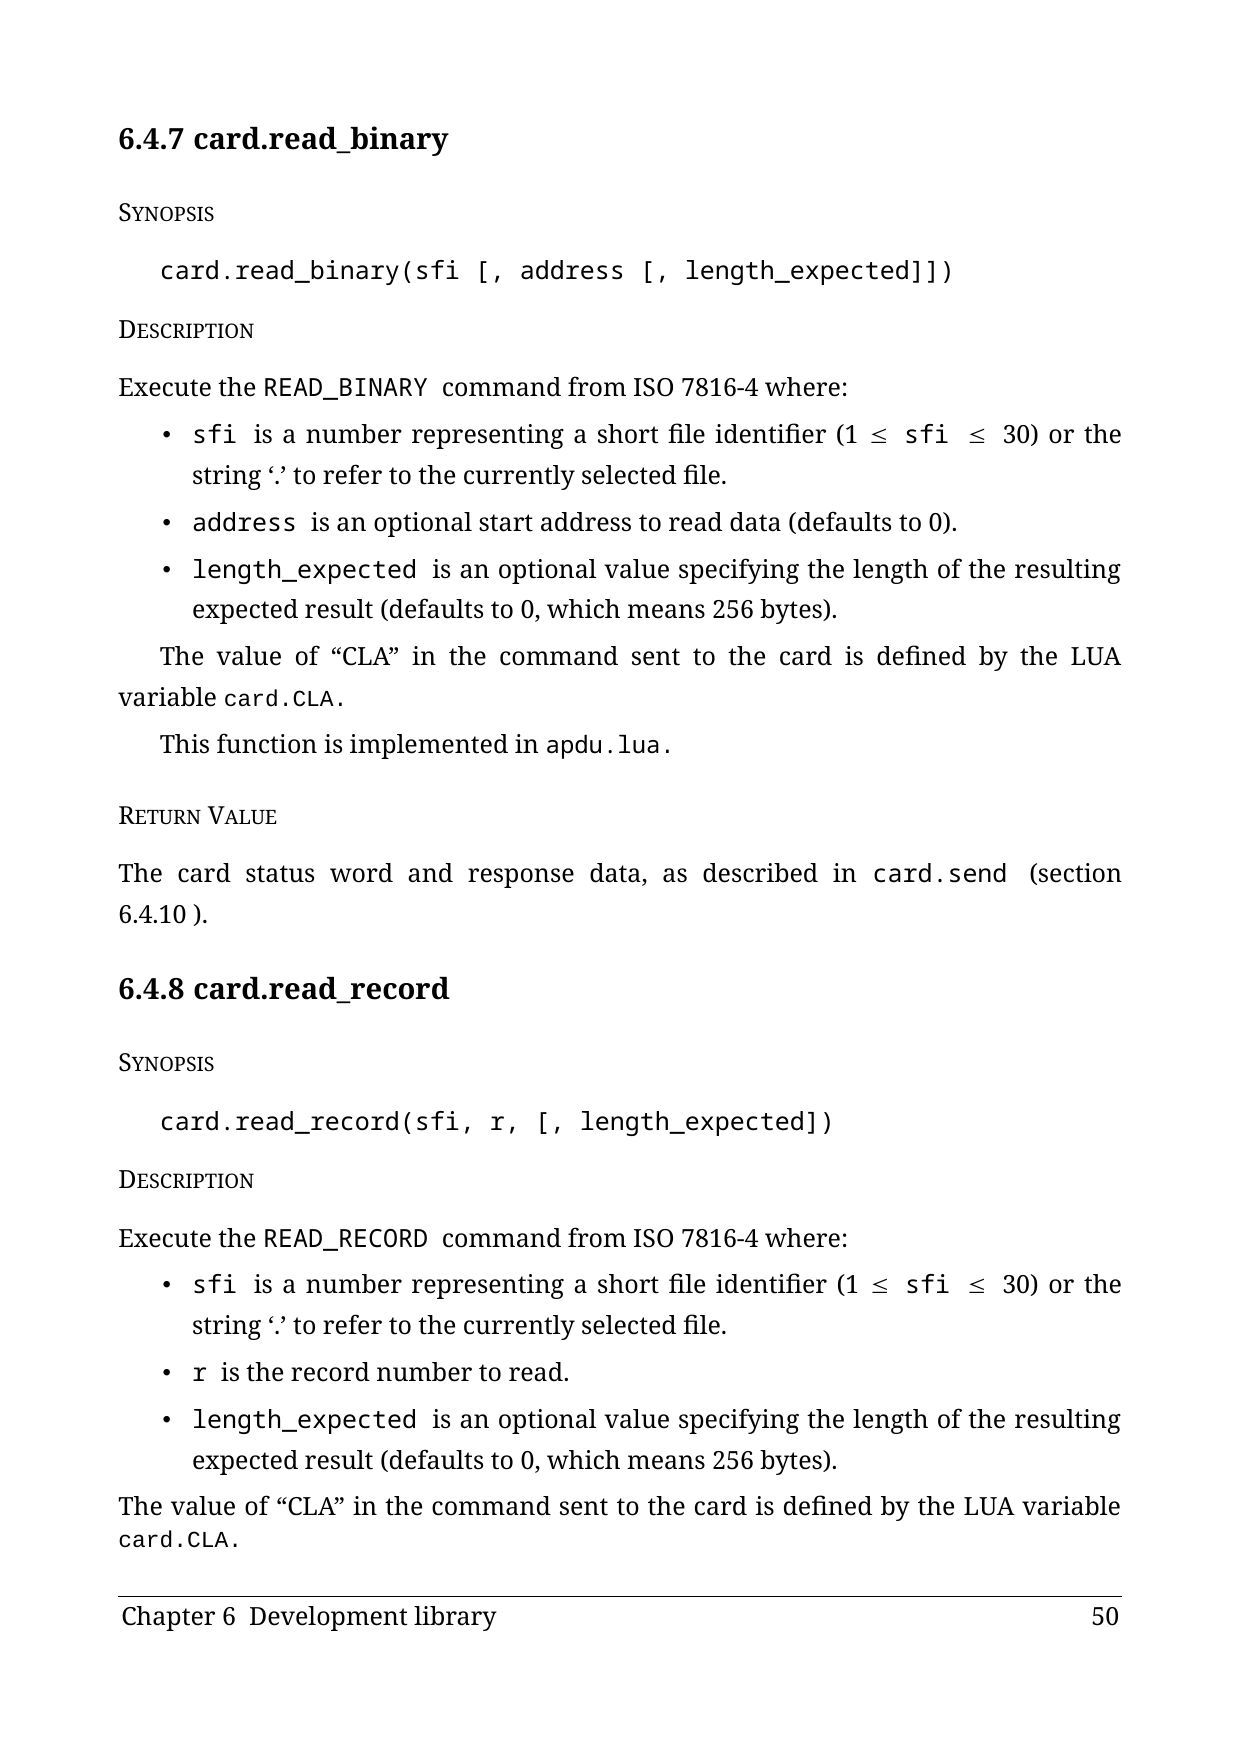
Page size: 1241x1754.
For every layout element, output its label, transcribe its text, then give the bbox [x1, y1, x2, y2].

subtitle Synopsis [118, 1045, 1122, 1079]
list sfi is a number representing a short file identifier (1 ≤ sfi ≤ 30) or the string ‘.’ to refer to the currently selected file. [162, 417, 1122, 492]
text Execute the READ_RECORD command from ISO 7816-4 where: [118, 1220, 1122, 1254]
subtitle Return Value [118, 798, 1122, 832]
list length_expected is an optional value specifying the length of the resulting expected result (defaults to 0, which means 256 bytes). [162, 551, 1122, 626]
text The card status word and response data, as described in card.send (section 6.4.10 ). [118, 856, 1122, 931]
list r is the record number to read. [162, 1355, 1122, 1389]
text The value of “CLA” in the command sent to the card is defined by the LUA variable card.CLA. [118, 1489, 1122, 1554]
text card.read_record(sfi, r, [, length_expected]) [159, 1103, 1122, 1137]
list address is an optional start address to read data (defaults to 0). [162, 504, 1122, 539]
subtitle Synopsis [118, 195, 1122, 229]
subtitle Description [118, 1162, 1122, 1196]
text Execute the READ_BINARY command from ISO 7816-4 where: [118, 370, 1122, 404]
list sfi is a number representing a short file identifier (1 ≤ sfi ≤ 30) or the string ‘.’ to refer to the currently selected file. [162, 1267, 1122, 1342]
text The value of “CLA” in the command sent to the card is defined by the LUA variable card.CLA. [118, 639, 1122, 714]
list length_expected is an optional value specifying the length of the resulting expected result (defaults to 0, which means 256 bytes). [162, 1401, 1122, 1476]
text card.read_binary(sfi [, address [, length_expected]]) [159, 253, 1122, 287]
subtitle card.read_binary [118, 118, 1122, 158]
subtitle Description [118, 312, 1122, 346]
text This function is implemented in apdu.lua. [118, 727, 1122, 761]
subtitle card.read_record [118, 968, 1122, 1008]
